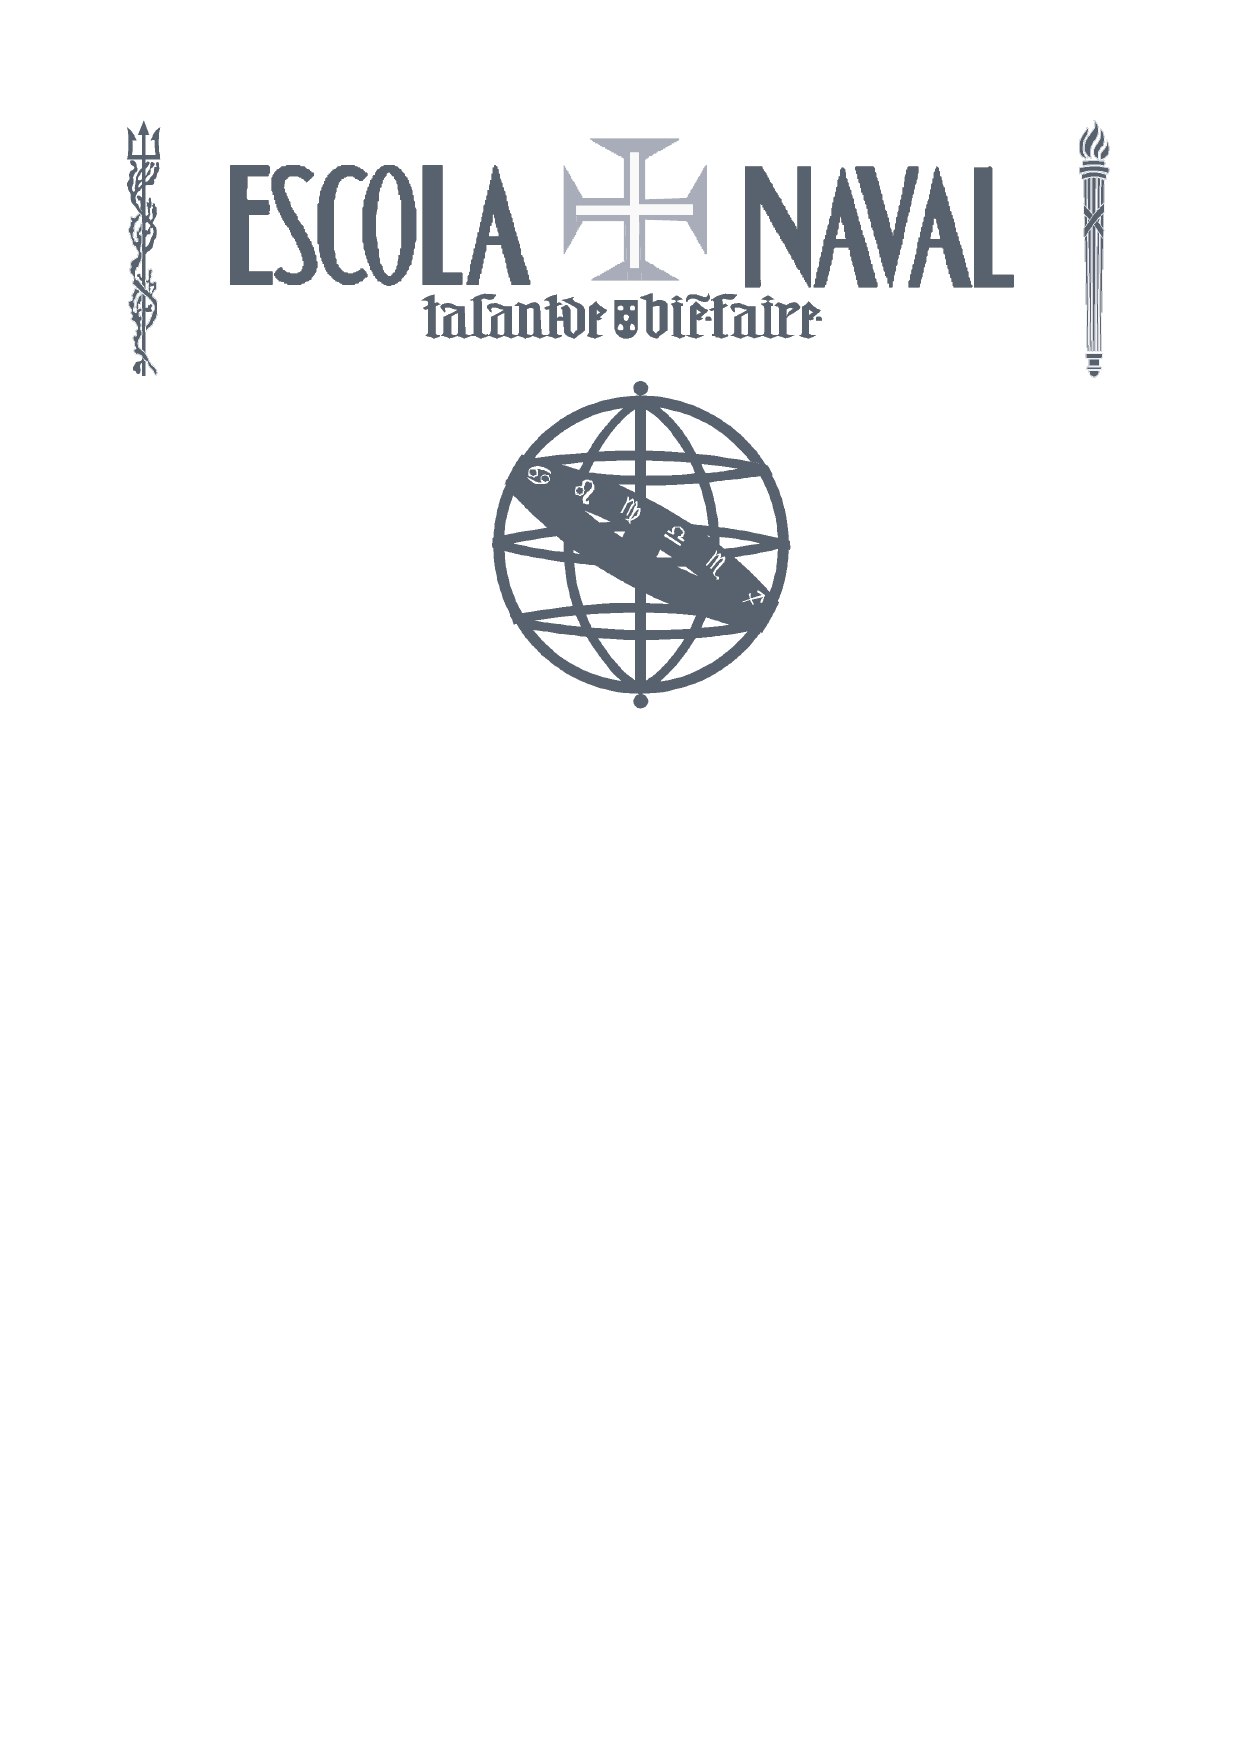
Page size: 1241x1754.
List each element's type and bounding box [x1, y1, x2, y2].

picture [490, 379, 792, 710]
picture [228, 163, 1015, 341]
picture [125, 118, 162, 378]
picture [1077, 118, 1111, 379]
